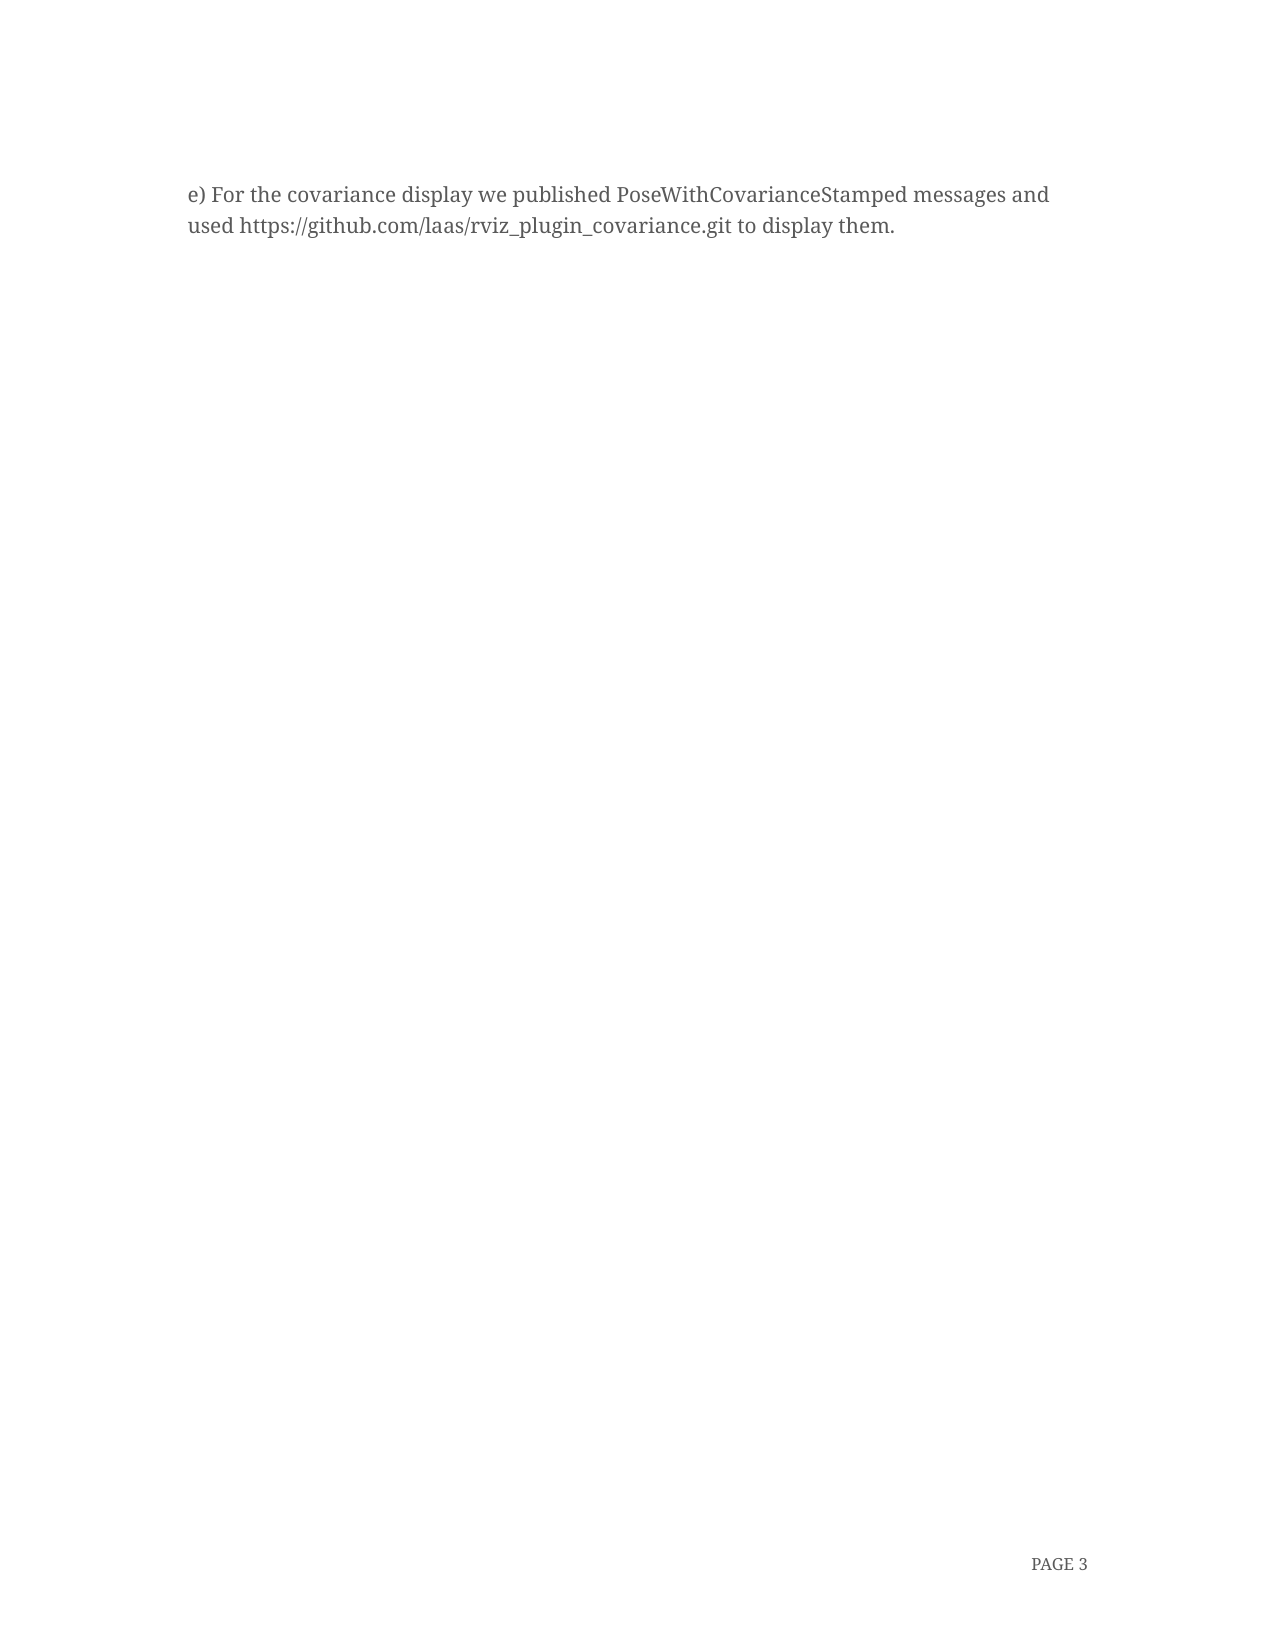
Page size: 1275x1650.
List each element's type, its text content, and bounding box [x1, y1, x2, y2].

text e) For the covariance display we published PoseWithCovarianceStamped messages and used https://github.com/laas/rviz_plugin_covariance.git to display them. [187, 180, 1087, 240]
